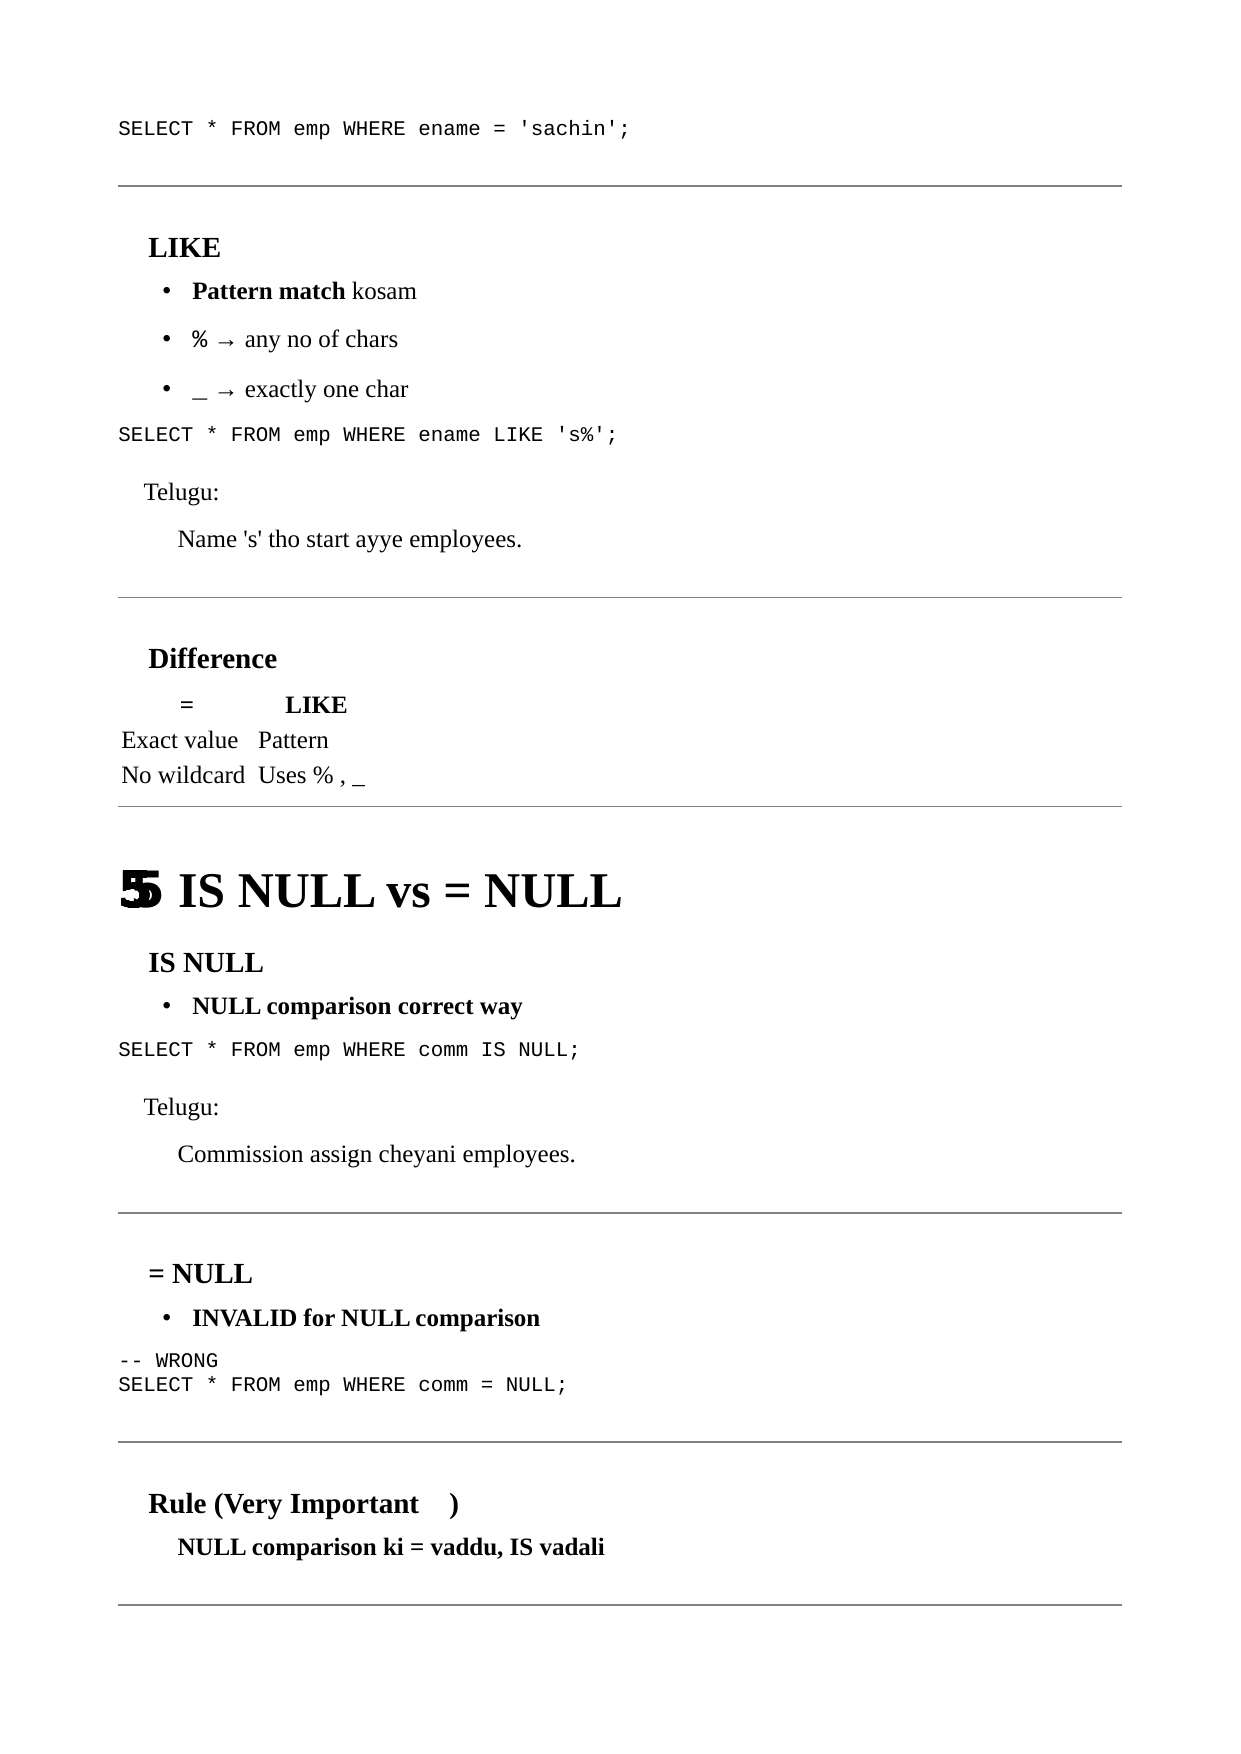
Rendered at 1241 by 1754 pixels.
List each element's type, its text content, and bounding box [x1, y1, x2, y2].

text SELECT * FROM emp WHERE ename = 'sachin'; [118, 118, 1122, 142]
text -- WRONG [118, 1350, 1122, 1374]
text SELECT * FROM emp WHERE comm = NULL; [118, 1374, 1122, 1398]
subtitle 🔥 Rule (Very Important 🔥) [118, 1486, 1122, 1519]
subtitle 🔹 IS NULL [118, 945, 1122, 979]
table_cell Exact value [118, 722, 255, 757]
text SELECT * FROM emp WHERE ename LIKE 's%'; [118, 424, 1122, 447]
table_cell Pattern [255, 722, 378, 757]
table_cell No wildcard [118, 757, 255, 791]
list _ → exactly one char [162, 374, 1122, 404]
text NULL comparison ki = vaddu, IS vadali [177, 1532, 1063, 1561]
table_header LIKE [255, 688, 378, 722]
text 🧠 Telugu: [118, 1092, 1122, 1121]
text SELECT * FROM emp WHERE comm IS NULL; [118, 1039, 1122, 1062]
table_header = [118, 688, 255, 722]
list NULL comparison correct way [162, 991, 1122, 1020]
subtitle 🔹 = NULL ❌ [118, 1257, 1122, 1290]
subtitle 🔥 Difference [118, 642, 1122, 675]
list Pattern match kosam [162, 276, 1122, 305]
list % → any no of chars [162, 324, 1122, 354]
text 🧠 Telugu: [118, 477, 1122, 506]
subtitle 🔹 LIKE [118, 230, 1122, 264]
table_cell Uses % , _ [255, 757, 378, 791]
list INVALID for NULL comparison [162, 1303, 1122, 1331]
text Commission assign cheyani employees. [177, 1139, 1063, 1168]
text Name 's' tho start ayye employees. [177, 524, 1063, 553]
subtitle ✅ 5️⃣ IS NULL vs = NULL [118, 861, 1122, 918]
